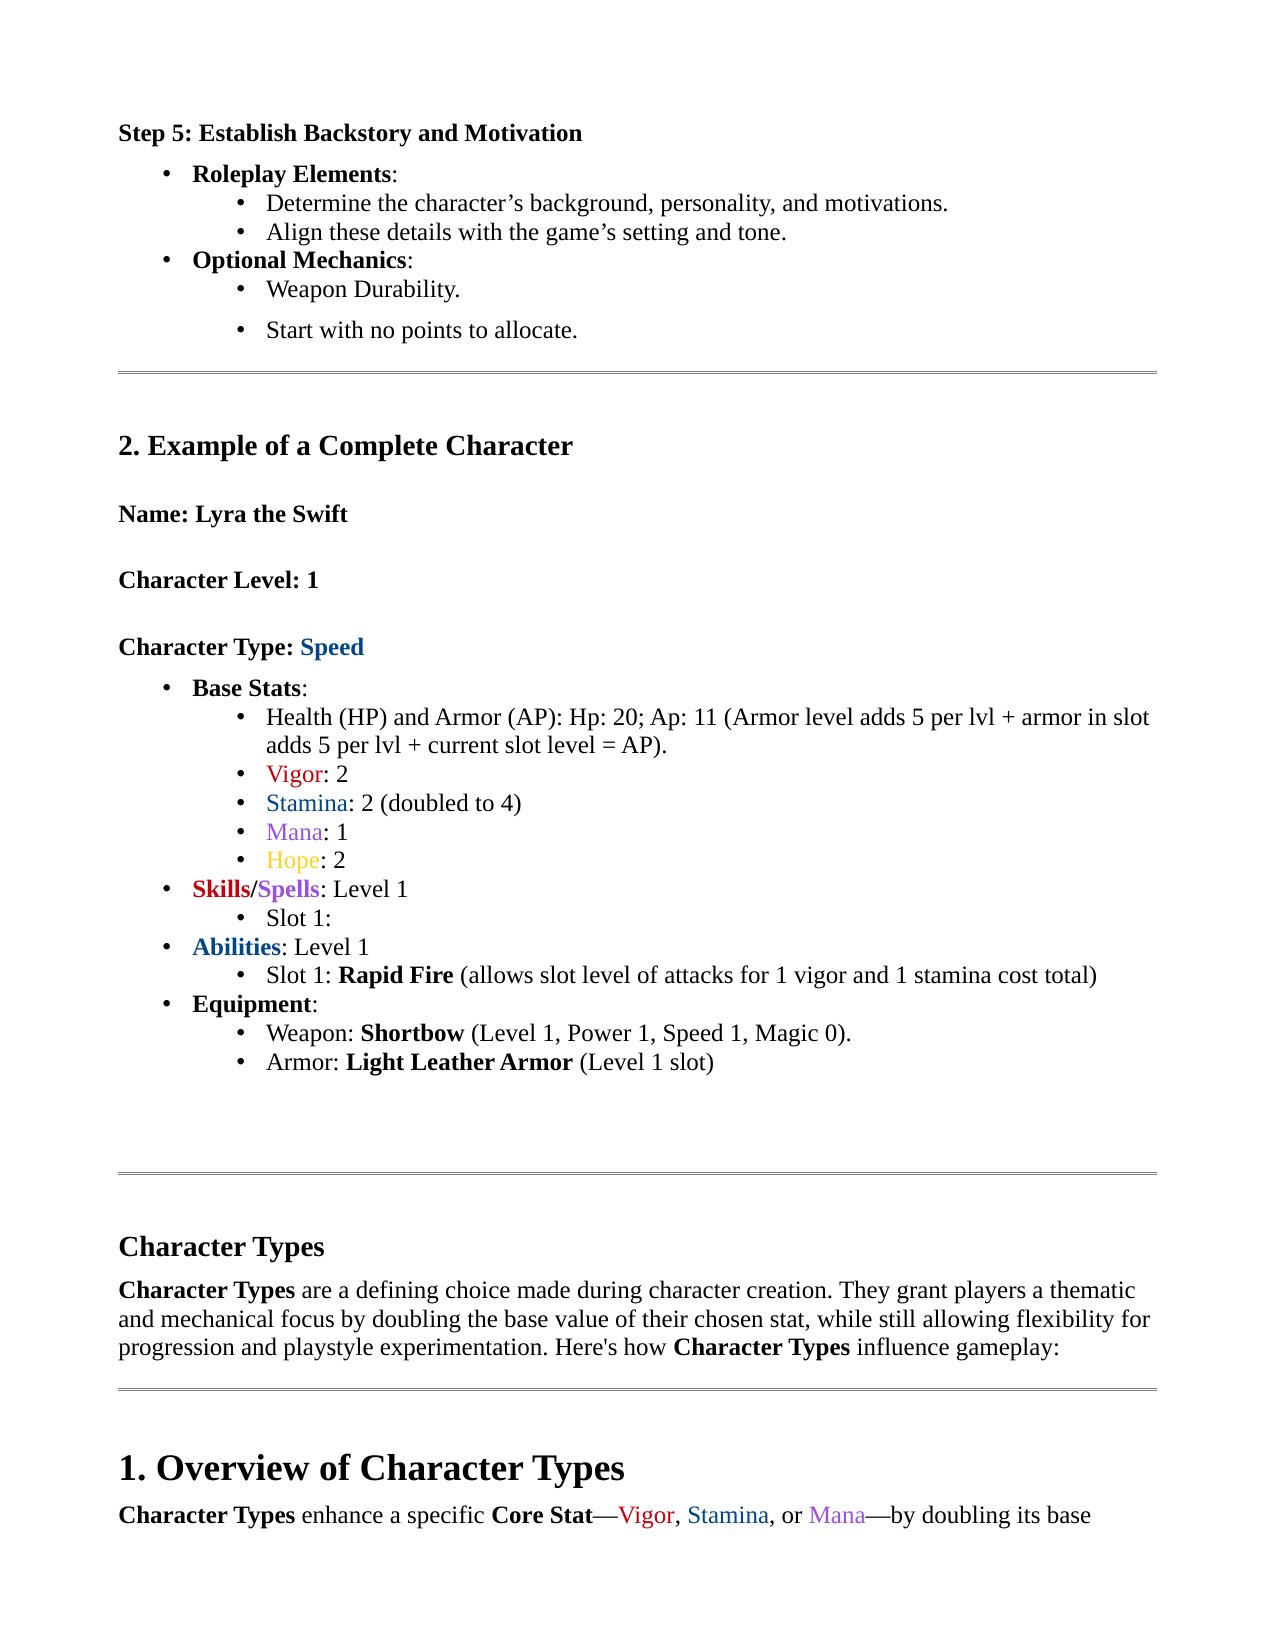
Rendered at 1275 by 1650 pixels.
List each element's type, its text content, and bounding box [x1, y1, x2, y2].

list Mana: 1 [236, 817, 1157, 845]
subtitle Step 5: Establish Backstory and Motivation [118, 118, 1157, 147]
list Vigor: 2 [236, 759, 1157, 788]
list Armor: Light Leather Armor (Level 1 slot) [236, 1047, 1157, 1075]
text Character Types are a defining choice made during character creation. They grant players a thematic and mechanical focus by doubling the base value of their chosen stat, while still allowing flexibility for progression and playstyle experimentation. Here's how Character Types influence gameplay: [118, 1275, 1157, 1361]
list Base Stats: [162, 673, 1157, 702]
list Determine the character’s background, personality, and motivations. [236, 188, 1157, 217]
subtitle 2. Example of a Complete Character [118, 428, 1157, 462]
list Slot 1: Rapid Fire (allows slot level of attacks for 1 vigor and 1 stamina cost total) [236, 960, 1157, 989]
list Start with no points to allocate. [236, 316, 1157, 344]
list Health (HP) and Armor (AP): Hp: 20; Ap: 11 (Armor level adds 5 per lvl + armor in slot adds 5 per lvl + current slot level = AP). [236, 702, 1157, 759]
list Weapon Durability. [236, 274, 1157, 303]
list Abilities: Level 1 [162, 932, 1157, 960]
subtitle Character Type: Speed [118, 632, 1157, 660]
list Roleplay Elements: [162, 159, 1157, 188]
list Skills/Spells: Level 1 [162, 874, 1157, 903]
subtitle Character Level: 1 [118, 565, 1157, 594]
list Align these details with the game’s setting and tone. [236, 217, 1157, 246]
list Optional Mechanics: [162, 246, 1157, 274]
subtitle Name: Lyra the Swift [118, 499, 1157, 528]
list Equipment: [162, 989, 1157, 1018]
list Slot 1: [236, 903, 1157, 932]
list Weapon: Shortbow (Level 1, Power 1, Speed 1, Magic 0). [236, 1018, 1157, 1047]
text Character Types enhance a specific Core Stat—Vigor, Stamina, or Mana—by doubling its base [118, 1501, 1157, 1529]
subtitle 1. Overview of Character Types [118, 1445, 1157, 1488]
list Stamina: 2 (doubled to 4) [236, 788, 1157, 817]
subtitle Character Types [118, 1229, 1157, 1262]
list Hope: 2 [236, 845, 1157, 874]
